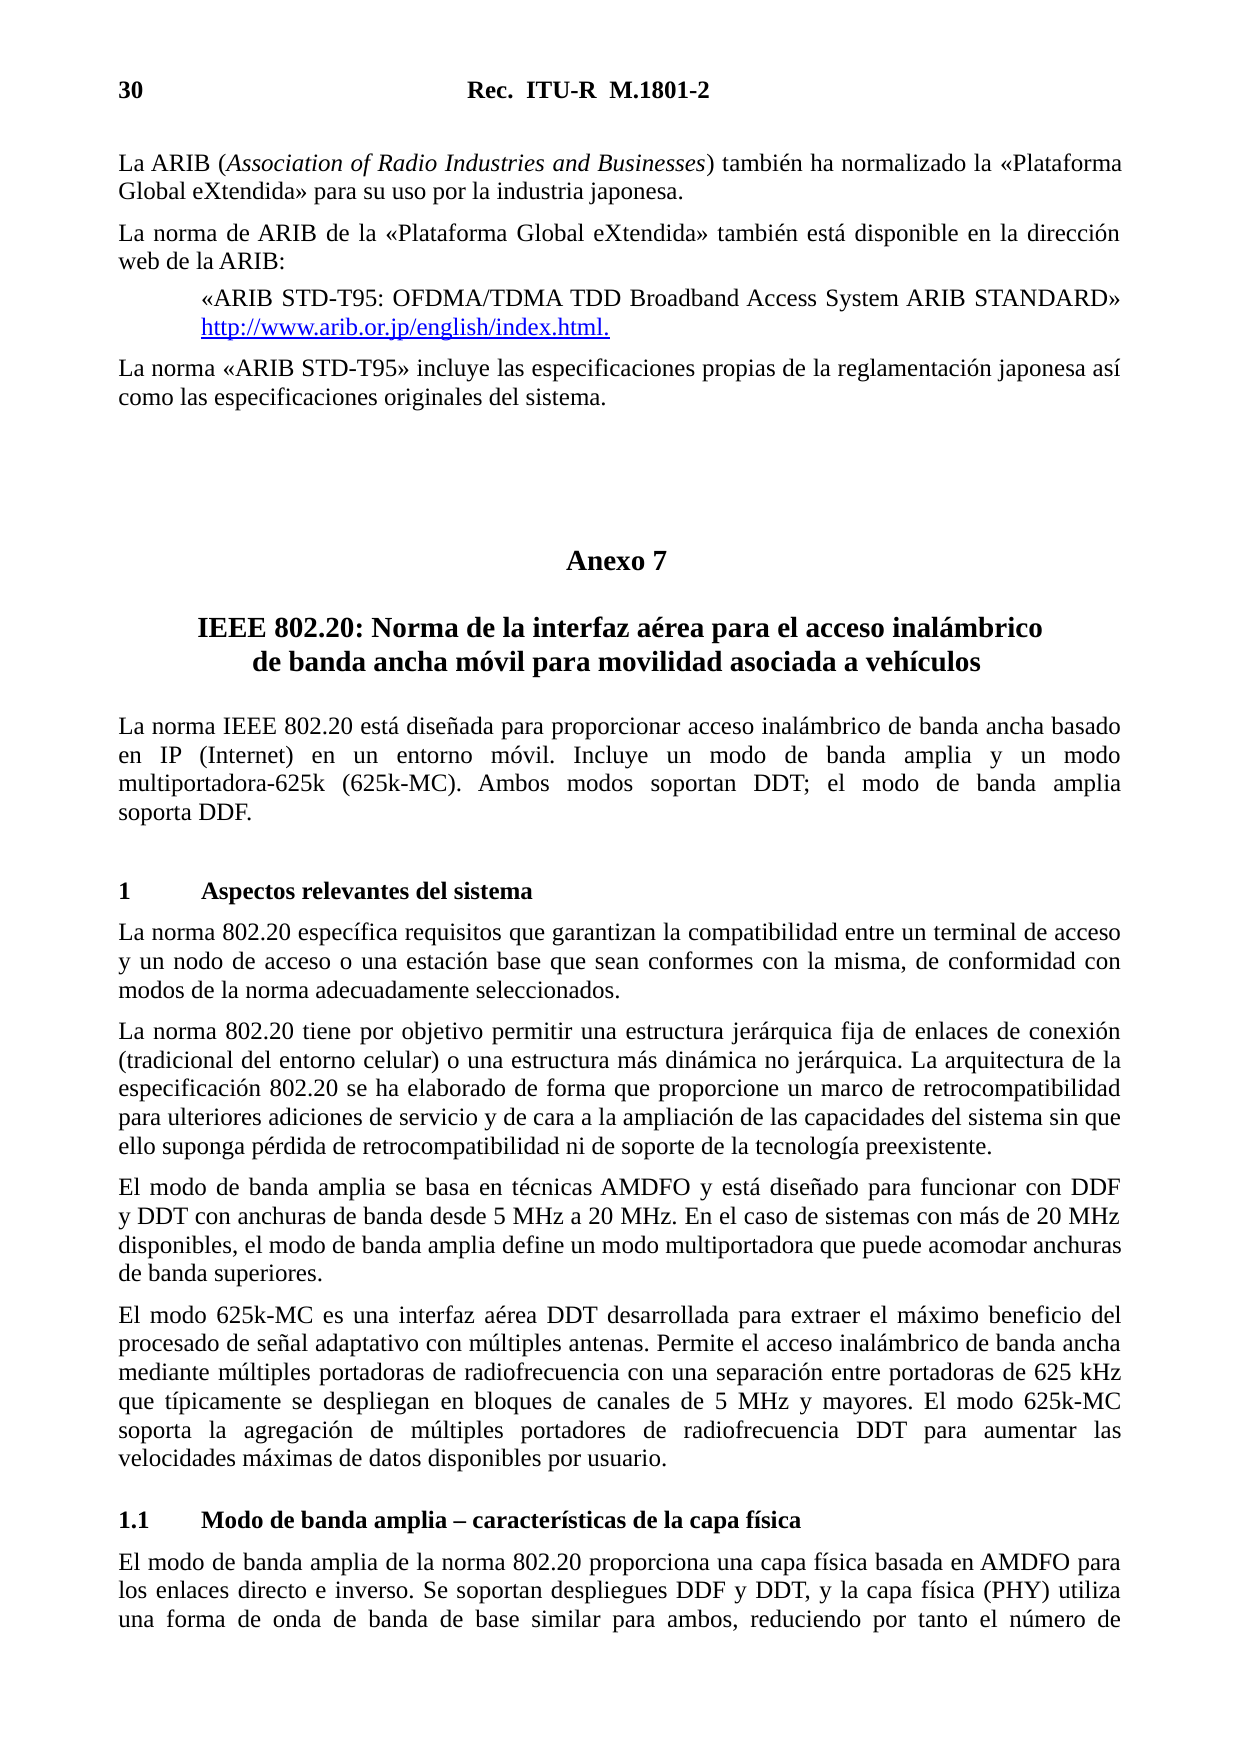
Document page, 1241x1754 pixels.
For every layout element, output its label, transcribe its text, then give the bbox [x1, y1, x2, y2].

text La norma «ARIB STD-T95» incluye las especificaciones propias de la reglamentación japonesa así como las especificaciones originales del sistema. [118, 353, 1122, 411]
text La norma 802.20 tiene por objetivo permitir una estructura jerárquica fija de enlaces de conexión (tradicional del entorno celular) o una estructura más dinámica no jerárquica. La arquitectura de la especificación 802.20 se ha elaborado de forma que proporcione un marco de retrocompatibilidad para ulteriores adiciones de servicio y de cara a la ampliación de las capacidades del sistema sin que ello suponga pérdida de retrocompatibilidad ni de soporte de la tecnología preexistente. [118, 1016, 1122, 1160]
text La ARIB (Association of Radio Industries and Businesses) también ha normalizado la «Plataforma Global eXtendida» para su uso por la industria japonesa. [118, 148, 1122, 205]
text El modo de banda amplia se basa en técnicas AMDFO y está diseñado para funcionar con DDF y DDT con anchuras de banda desde 5 MHz a 20 MHz. En el caso de sistemas con más de 20 MHz disponibles, el modo de banda amplia define un modo multiportadora que puede acomodar anchuras de banda superiores. [118, 1172, 1122, 1287]
text La norma de ARIB de la «Plataforma Global eXtendida» también está disponible en la dirección web de la ARIB: [118, 218, 1122, 275]
text El modo de banda amplia de la norma 802.20 proporciona una capa física basada en AMDFO para los enlaces directo e inverso. Se soportan despliegues DDF y DDT, y la capa física (PHY) utiliza una forma de onda de banda de base similar para ambos, reduciendo por tanto el número de [118, 1547, 1122, 1633]
title La norma IEEE 802.20 está diseñada para proporcionar acceso inalámbrico de banda ancha basado en IP (Internet) en un entorno móvil. Incluye un modo de banda amplia y un modo multiportadora‑625k (625k-MC). Ambos modos soportan DDT; el modo de banda amplia soporta DDF. [118, 711, 1122, 826]
title Anexo 7 IEEE 802.20: Norma de la interfaz aérea para el acceso inalámbrico de banda ancha móvil para movilidad asociada a vehículos [118, 543, 1122, 678]
text La norma 802.20 específica requisitos que garantizan la compatibilidad entre un terminal de acceso y un nodo de acceso o una estación base que sean conformes con la misma, de conformidad con modos de la norma adecuadamente seleccionados. [118, 917, 1122, 1003]
subtitle 1 Aspectos relevantes del sistema [118, 876, 1122, 905]
text El modo 625k-MC es una interfaz aérea DDT desarrollada para extraer el máximo beneficio del procesado de señal adaptativo con múltiples antenas. Permite el acceso inalámbrico de banda ancha mediante múltiples portadoras de radiofrecuencia con una separación entre portadoras de 625 kHz que típicamente se despliegan en bloques de canales de 5 MHz y mayores. El modo 625k-MC soporta la agregación de múltiples portadores de radiofrecuencia DDT para aumentar las velocidades máximas de datos disponibles por usuario. [118, 1300, 1122, 1472]
subtitle 1.1 Modo de banda amplia – características de la capa física [118, 1506, 1122, 1534]
text «ARIB STD-T95: OFDMA/TDMA TDD Broadband Access System ARIB STANDARD» http://www.arib.or.jp/english/index.html. [118, 283, 1122, 341]
